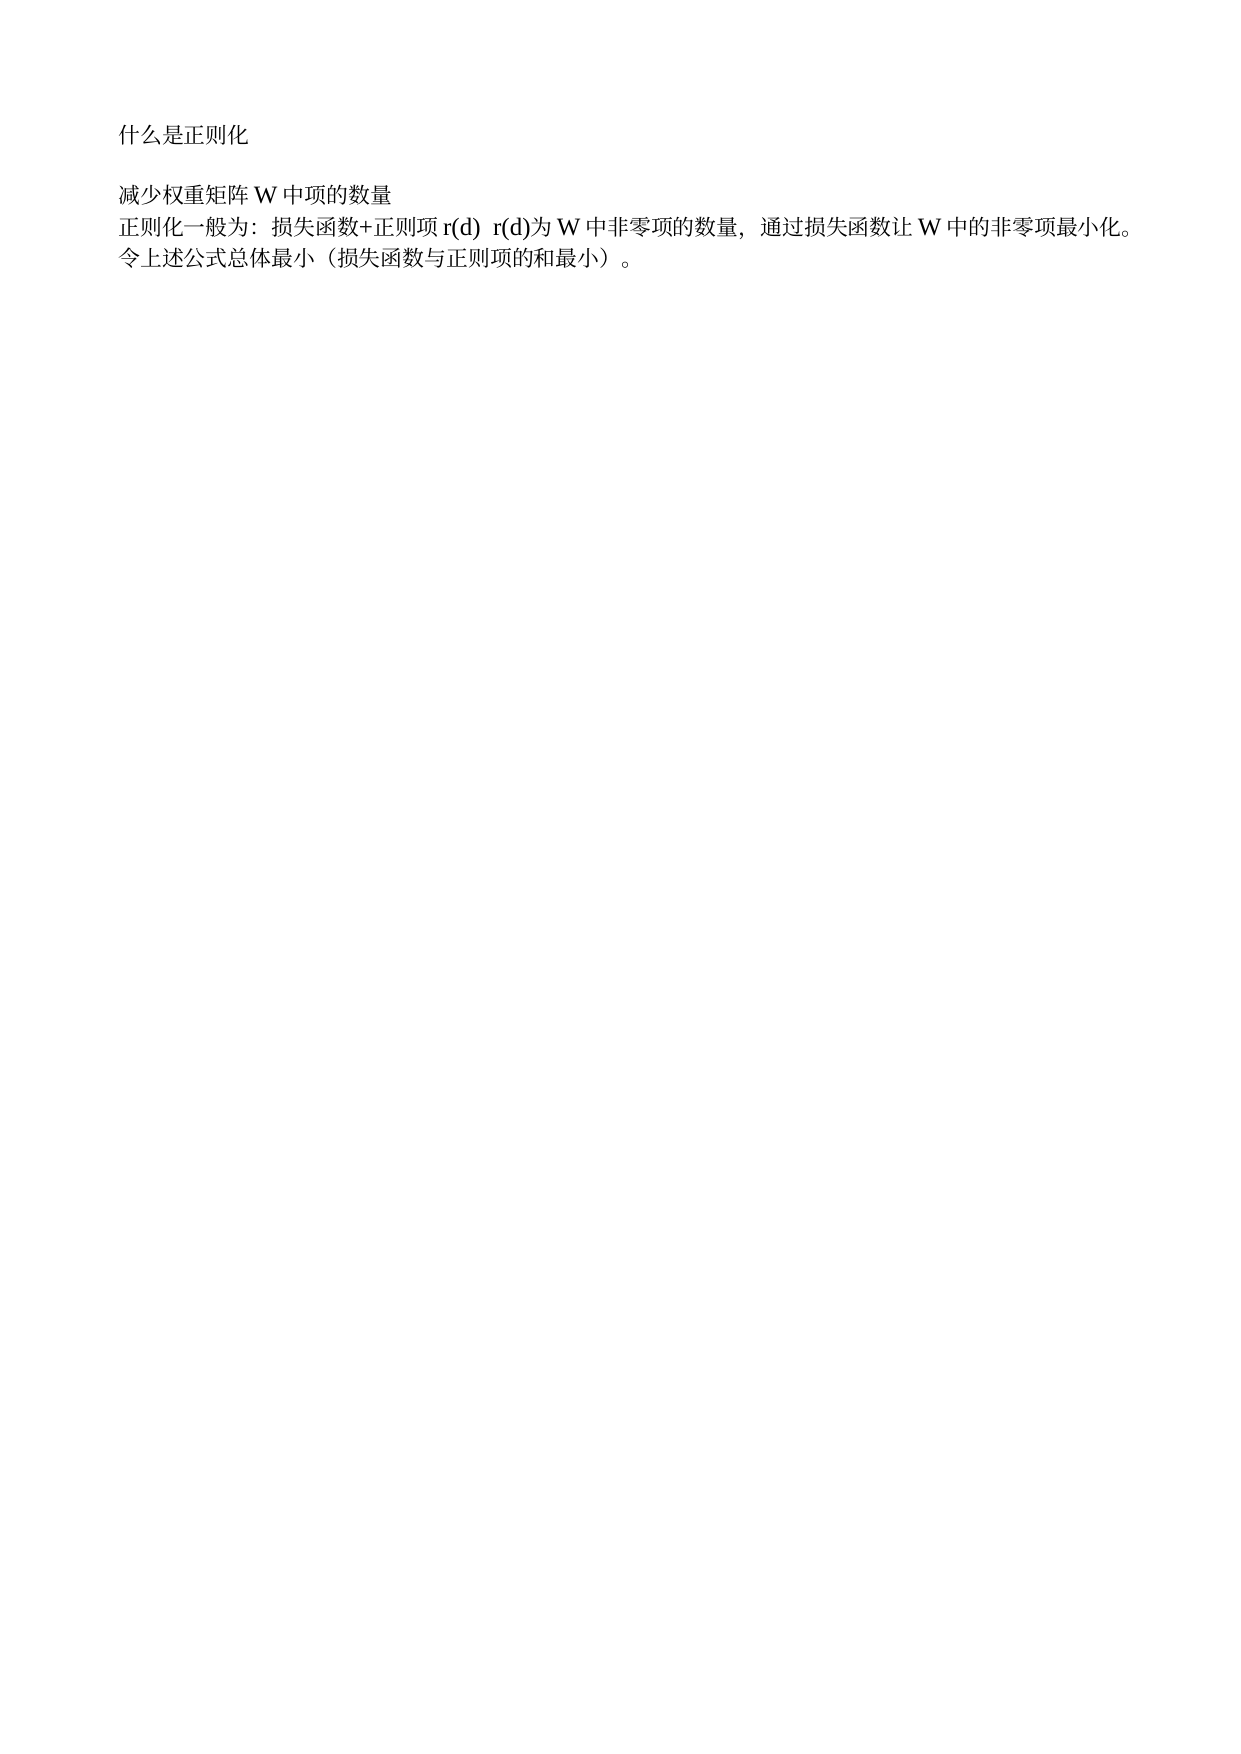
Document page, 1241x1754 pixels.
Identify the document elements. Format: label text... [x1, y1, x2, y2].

text 减少权重矩阵W中项的数量 [118, 178, 1122, 210]
text 正则化一般为：损失函数+正则项r(d) r(d)为W中非零项的数量，通过损失函数让W中的非零项最小化。令上述公式总体最小（损失函数与正则项的和最小）。 [118, 210, 1122, 273]
text 什么是正则化 [118, 118, 1122, 149]
